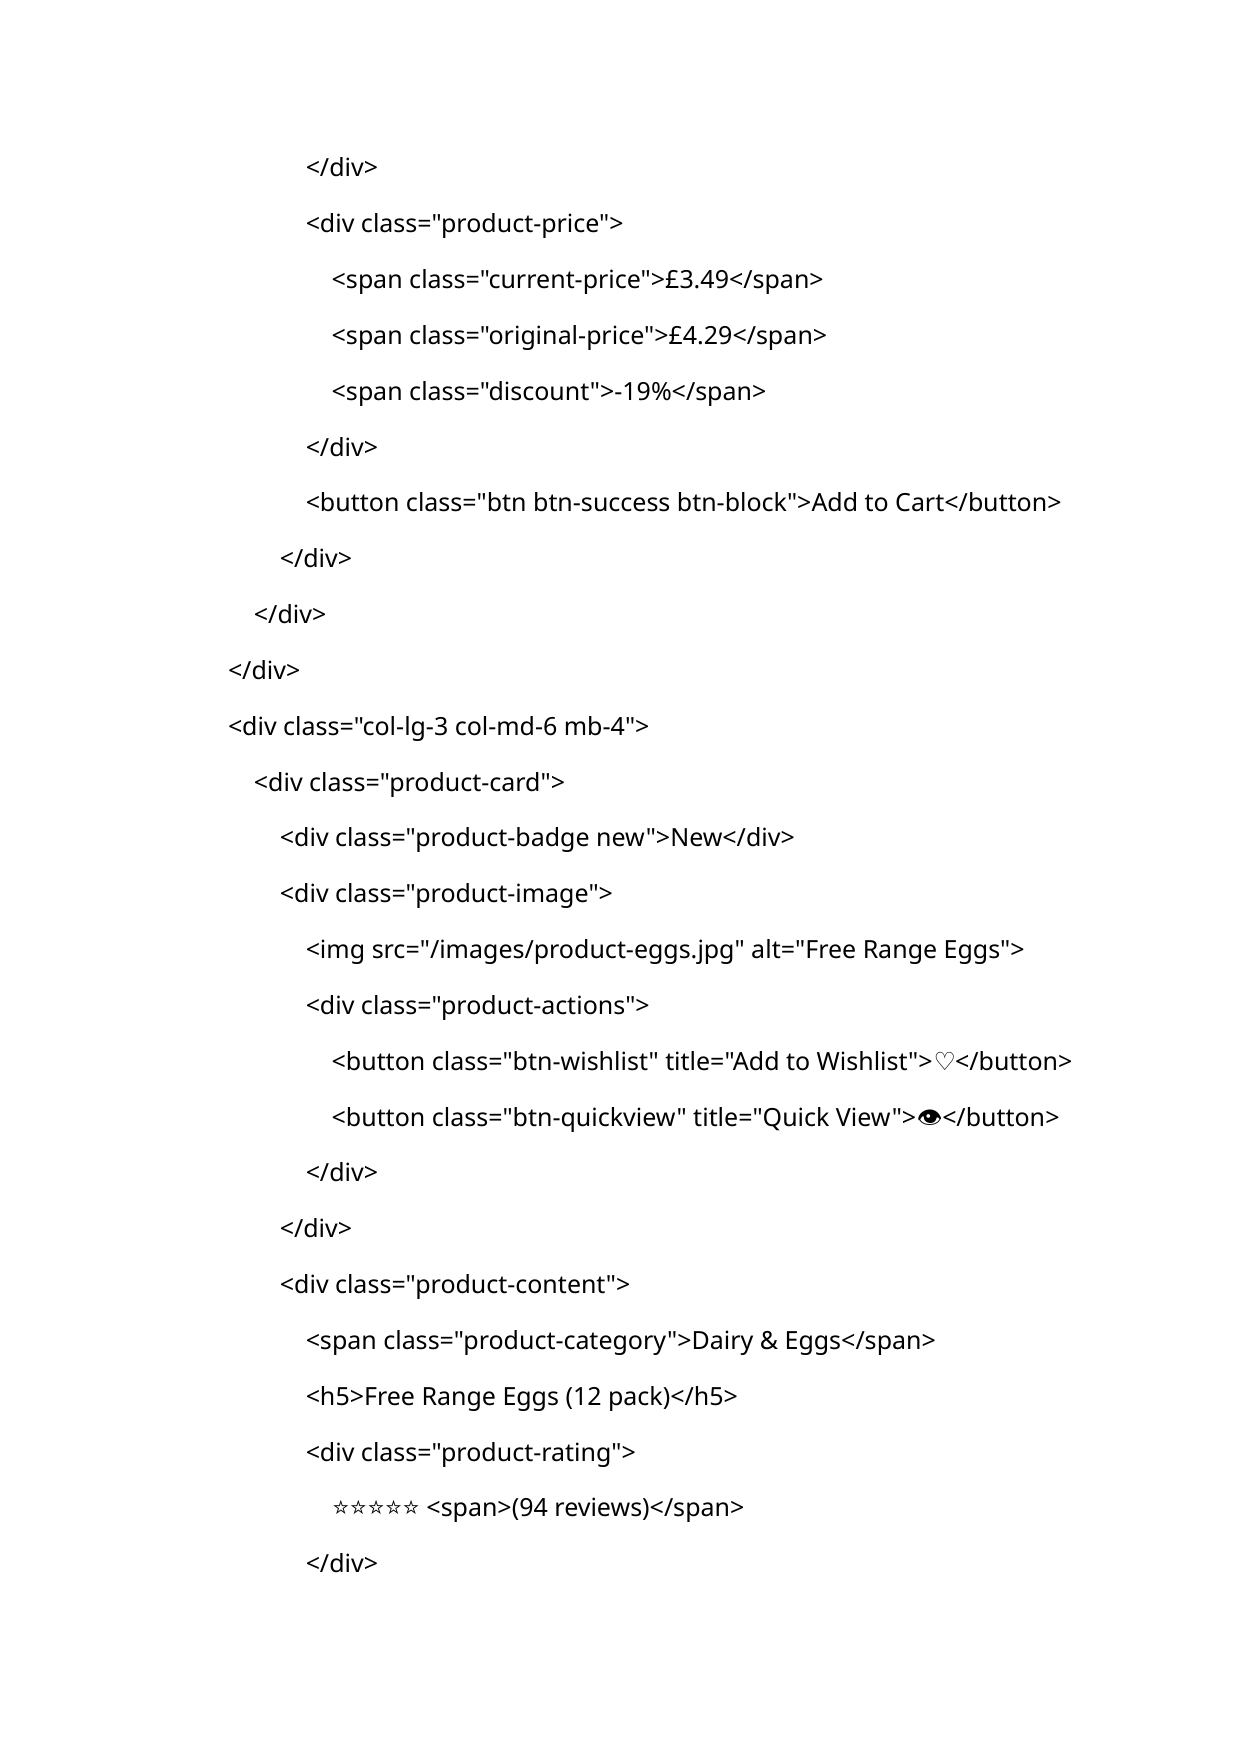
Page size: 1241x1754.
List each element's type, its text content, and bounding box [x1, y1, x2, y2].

text <div class="product-content"> [150, 1267, 1090, 1301]
text <button class="btn btn-success btn-block">Add to Cart</button> [150, 485, 1090, 519]
text <span class="original-price">£4.29</span> [150, 317, 1090, 352]
text <div class="product-actions"> [150, 987, 1090, 1022]
text <div class="col-lg-3 col-md-6 mb-4"> [150, 708, 1090, 742]
text <button class="btn-wishlist" title="Add to Wishlist">♡</button> [150, 1043, 1090, 1077]
text <div class="product-price"> [150, 206, 1090, 240]
text <span class="current-price">£3.49</span> [150, 262, 1090, 296]
text <img src="/images/product-eggs.jpg" alt="Free Range Eggs"> [150, 932, 1090, 966]
text </div> [150, 652, 1090, 687]
text <button class="btn-quickview" title="Quick View">👁</button> [150, 1099, 1090, 1133]
text </div> [150, 1155, 1090, 1189]
text </div> [150, 1211, 1090, 1245]
text </div> [150, 150, 1090, 184]
text <div class="product-card"> [150, 764, 1090, 798]
text </div> [150, 597, 1090, 631]
text </div> [150, 1546, 1090, 1580]
text </div> [150, 541, 1090, 575]
text <div class="product-image"> [150, 876, 1090, 910]
text <div class="product-badge new">New</div> [150, 820, 1090, 854]
text <div class="product-rating"> [150, 1434, 1090, 1468]
text <h5>Free Range Eggs (12 pack)</h5> [150, 1378, 1090, 1412]
text <span class="discount">-19%</span> [150, 373, 1090, 407]
text ⭐⭐⭐⭐⭐ <span>(94 reviews)</span> [150, 1490, 1090, 1524]
text </div> [150, 429, 1090, 463]
text <span class="product-category">Dairy & Eggs</span> [150, 1322, 1090, 1357]
